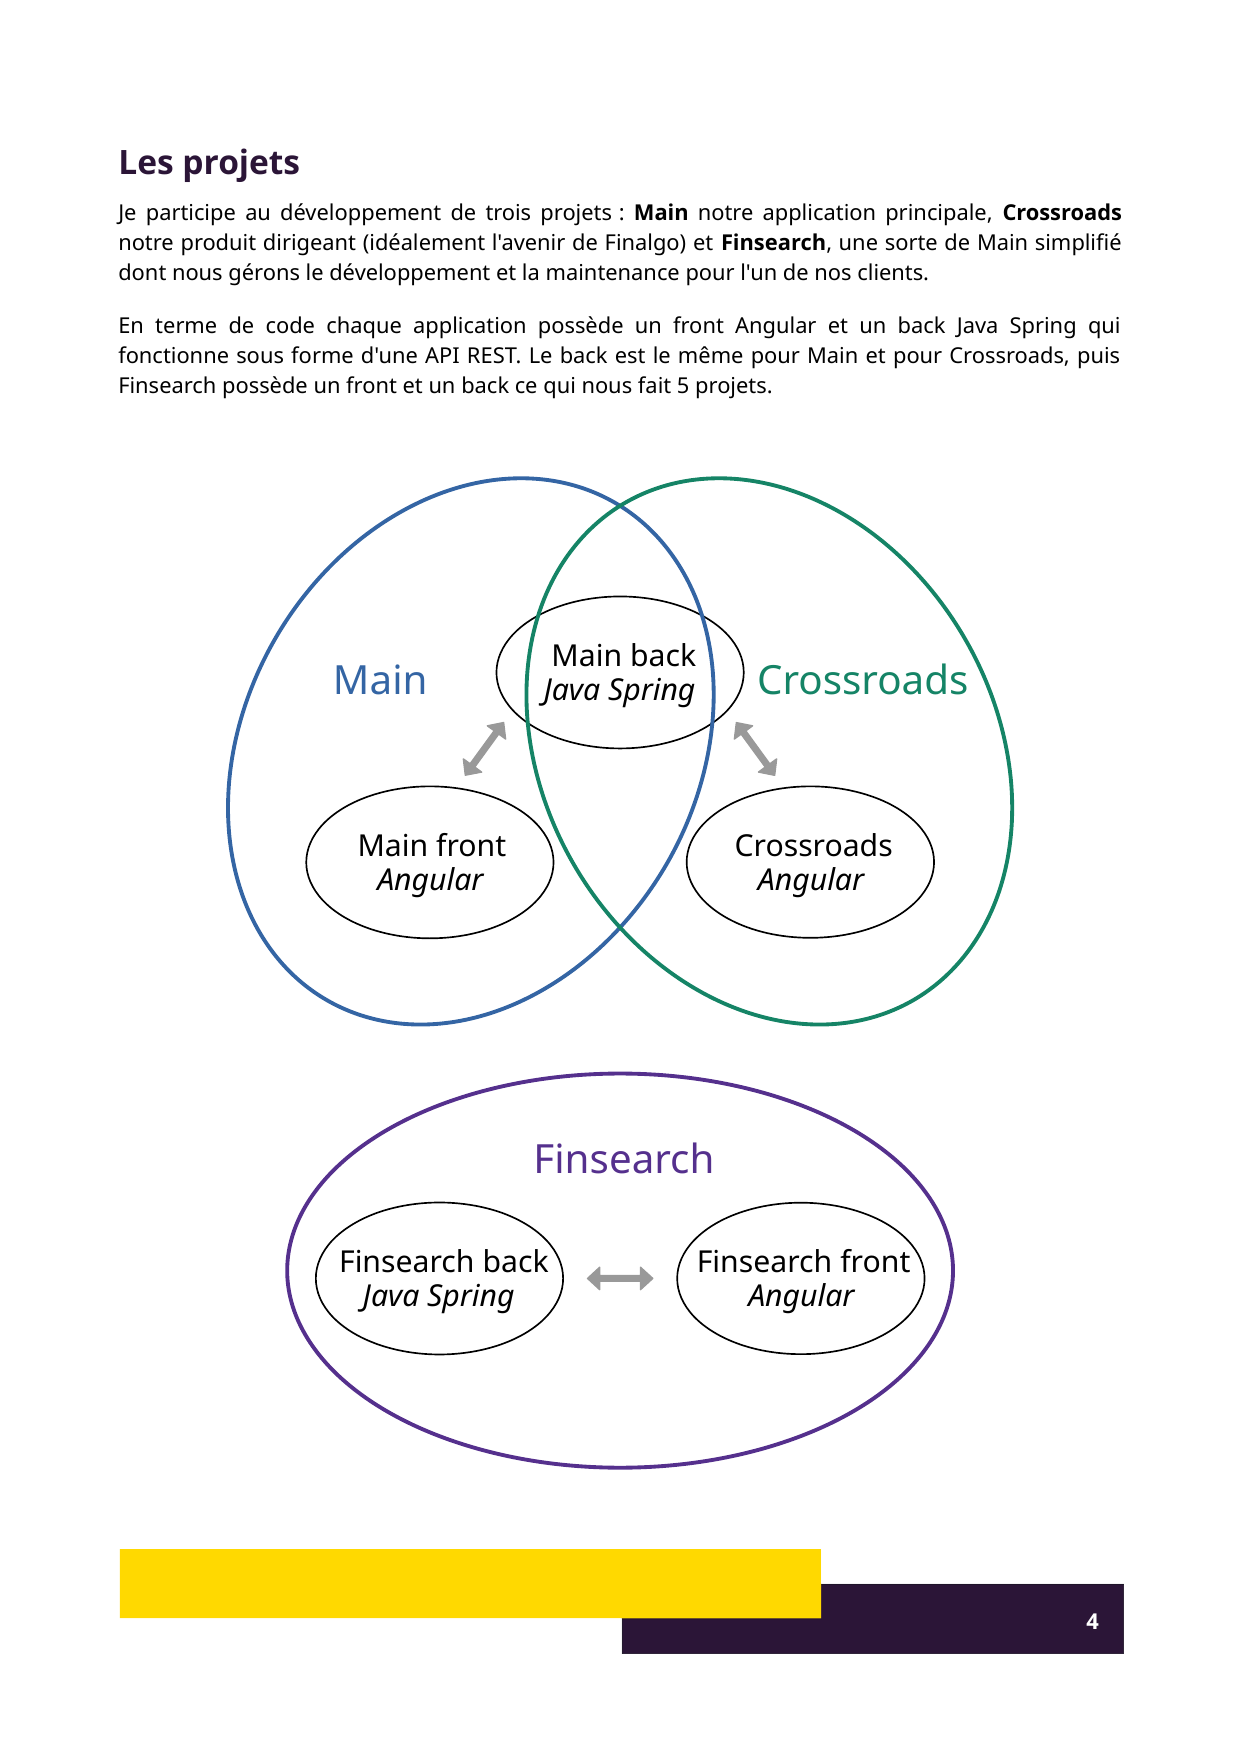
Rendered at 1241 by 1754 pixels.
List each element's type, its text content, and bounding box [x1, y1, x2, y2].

subtitle Les projets [118, 139, 1122, 185]
picture [119, 1549, 1124, 1654]
text En terme de code chaque application possède un front Angular et un back Java Spring qui fonctionne sous forme d'une API REST. Le back est le même pour Main et pour Crossroads, puis Finsearch possède un front et un back ce qui nous fait 5 projets. [118, 310, 1122, 399]
text Je participe au développement de trois projets : Main notre application principale, Crossroads notre produit dirigeant (idéalement l'avenir de Finalgo) et Finsearch, une sorte de Main simplifié dont nous gérons le développement et la maintenance pour l'un de nos clients. [118, 197, 1122, 287]
